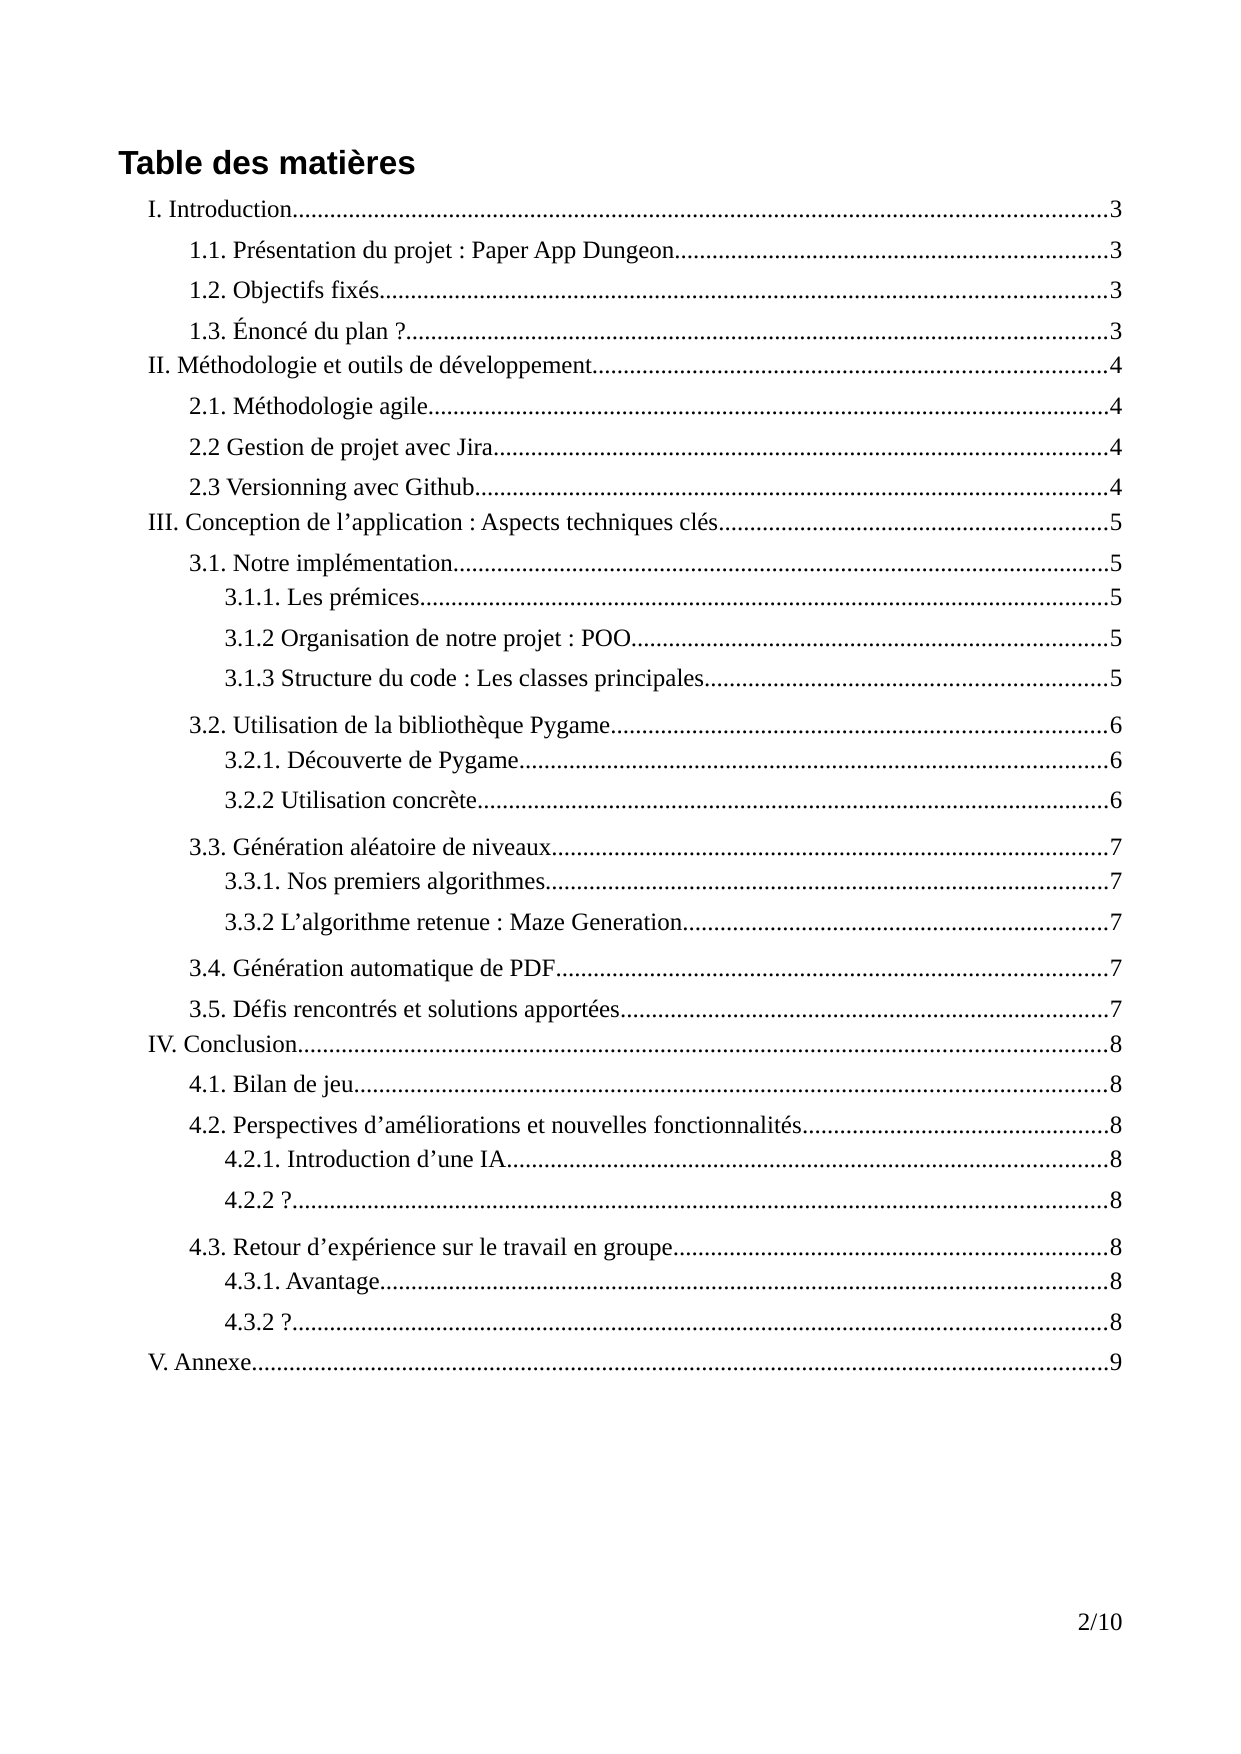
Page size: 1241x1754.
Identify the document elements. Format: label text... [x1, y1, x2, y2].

text 1.3. Énoncé du plan ? 3 [189, 316, 1122, 345]
subtitle Table des matières [118, 143, 1122, 182]
text 2.3 Versionning avec Github 4 [189, 472, 1122, 501]
text 4.2.2 ? 8 [224, 1185, 1122, 1214]
text 3.3.2 L’algorithme retenue : Maze Generation 7 [224, 907, 1122, 936]
text 4.3.1. Avantage 8 [224, 1266, 1122, 1295]
text 3.5. Défis rencontrés et solutions apportées 7 [189, 994, 1122, 1023]
text I. Introduction 3 [148, 194, 1122, 223]
text 2.1. Méthodologie agile 4 [189, 391, 1122, 420]
text IV. Conclusion 8 [148, 1029, 1122, 1057]
text 4.3. Retour d’expérience sur le travail en groupe 8 [189, 1232, 1122, 1260]
text 3.4. Génération automatique de PDF 7 [189, 953, 1122, 982]
text 3.2. Utilisation de la bibliothèque Pygame 6 [189, 710, 1122, 739]
text 1.1. Présentation du projet : Paper App Dungeon 3 [189, 235, 1122, 263]
text 3.1.3 Structure du code : Les classes principales 5 [224, 663, 1122, 692]
text 3.1. Notre implémentation 5 [189, 548, 1122, 577]
text V. Annexe 9 [148, 1347, 1122, 1376]
text 4.1. Bilan de jeu 8 [189, 1069, 1122, 1098]
text 3.2.2 Utilisation concrète 6 [224, 785, 1122, 814]
text 3.1.1. Les prémices 5 [224, 582, 1122, 611]
text 1.2. Objectifs fixés 3 [189, 275, 1122, 304]
text 3.2.1. Découverte de Pygame 6 [224, 745, 1122, 773]
text III. Conception de l’application : Aspects techniques clés 5 [148, 507, 1122, 536]
text 4.2. Perspectives d’améliorations et nouvelles fonctionnalités 8 [189, 1110, 1122, 1139]
text 2.2 Gestion de projet avec Jira 4 [189, 432, 1122, 461]
text 3.3.1. Nos premiers algorithmes 7 [224, 866, 1122, 895]
text 3.3. Génération aléatoire de niveaux 7 [189, 832, 1122, 860]
text II. Méthodologie et outils de développement 4 [148, 351, 1122, 379]
text 4.2.1. Introduction d’une IA 8 [224, 1144, 1122, 1173]
text 3.1.2 Organisation de notre projet : POO 5 [224, 623, 1122, 652]
text 4.3.2 ? 8 [224, 1307, 1122, 1336]
